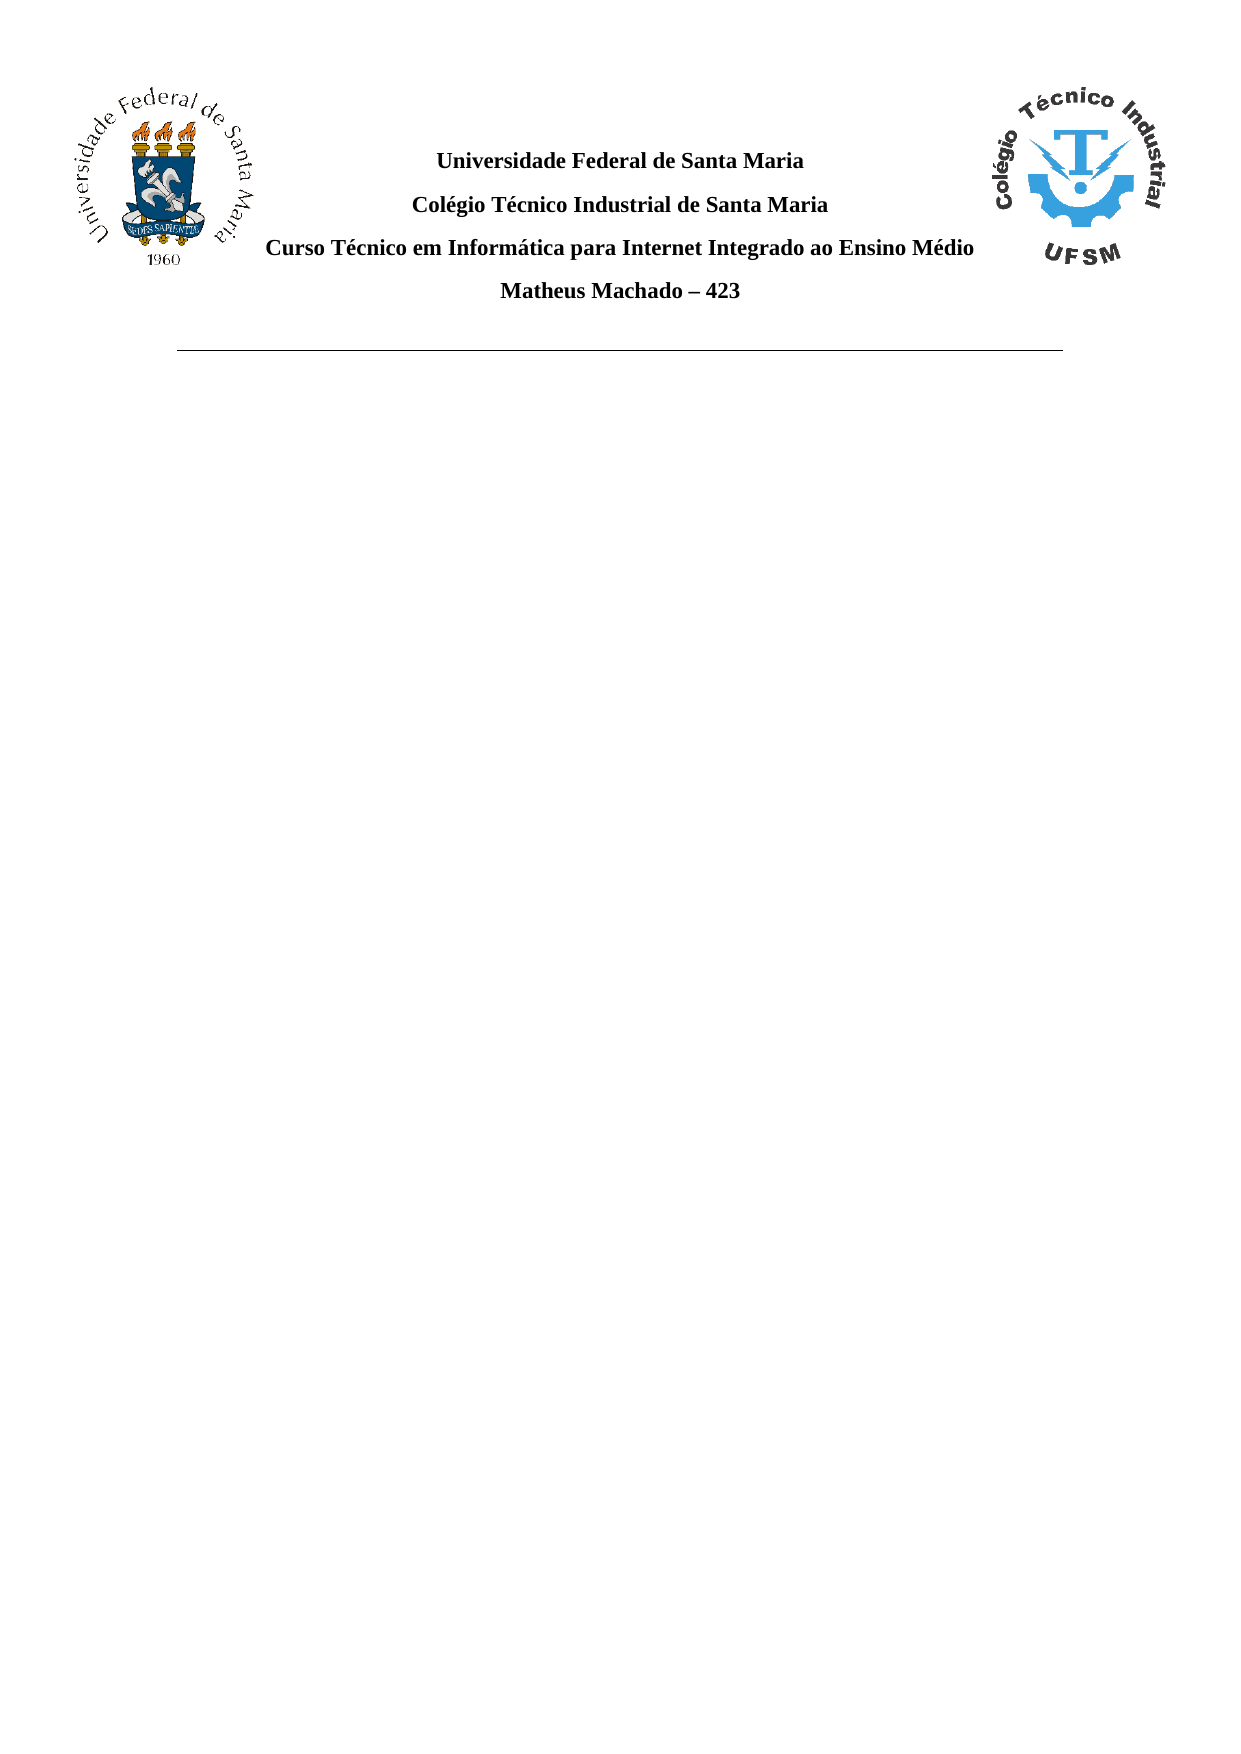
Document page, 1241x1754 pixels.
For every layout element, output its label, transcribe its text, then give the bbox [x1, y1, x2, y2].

text Curso Técnico em Informática para Internet Integrado ao Ensino Médio [254, 234, 992, 260]
picture [74, 87, 254, 265]
text Colégio Técnico Industrial de Santa Maria [254, 191, 992, 217]
text Universidade Federal de Santa Maria [254, 148, 992, 174]
text Matheus Machado – 423 [177, 277, 1063, 303]
picture [992, 87, 1166, 265]
